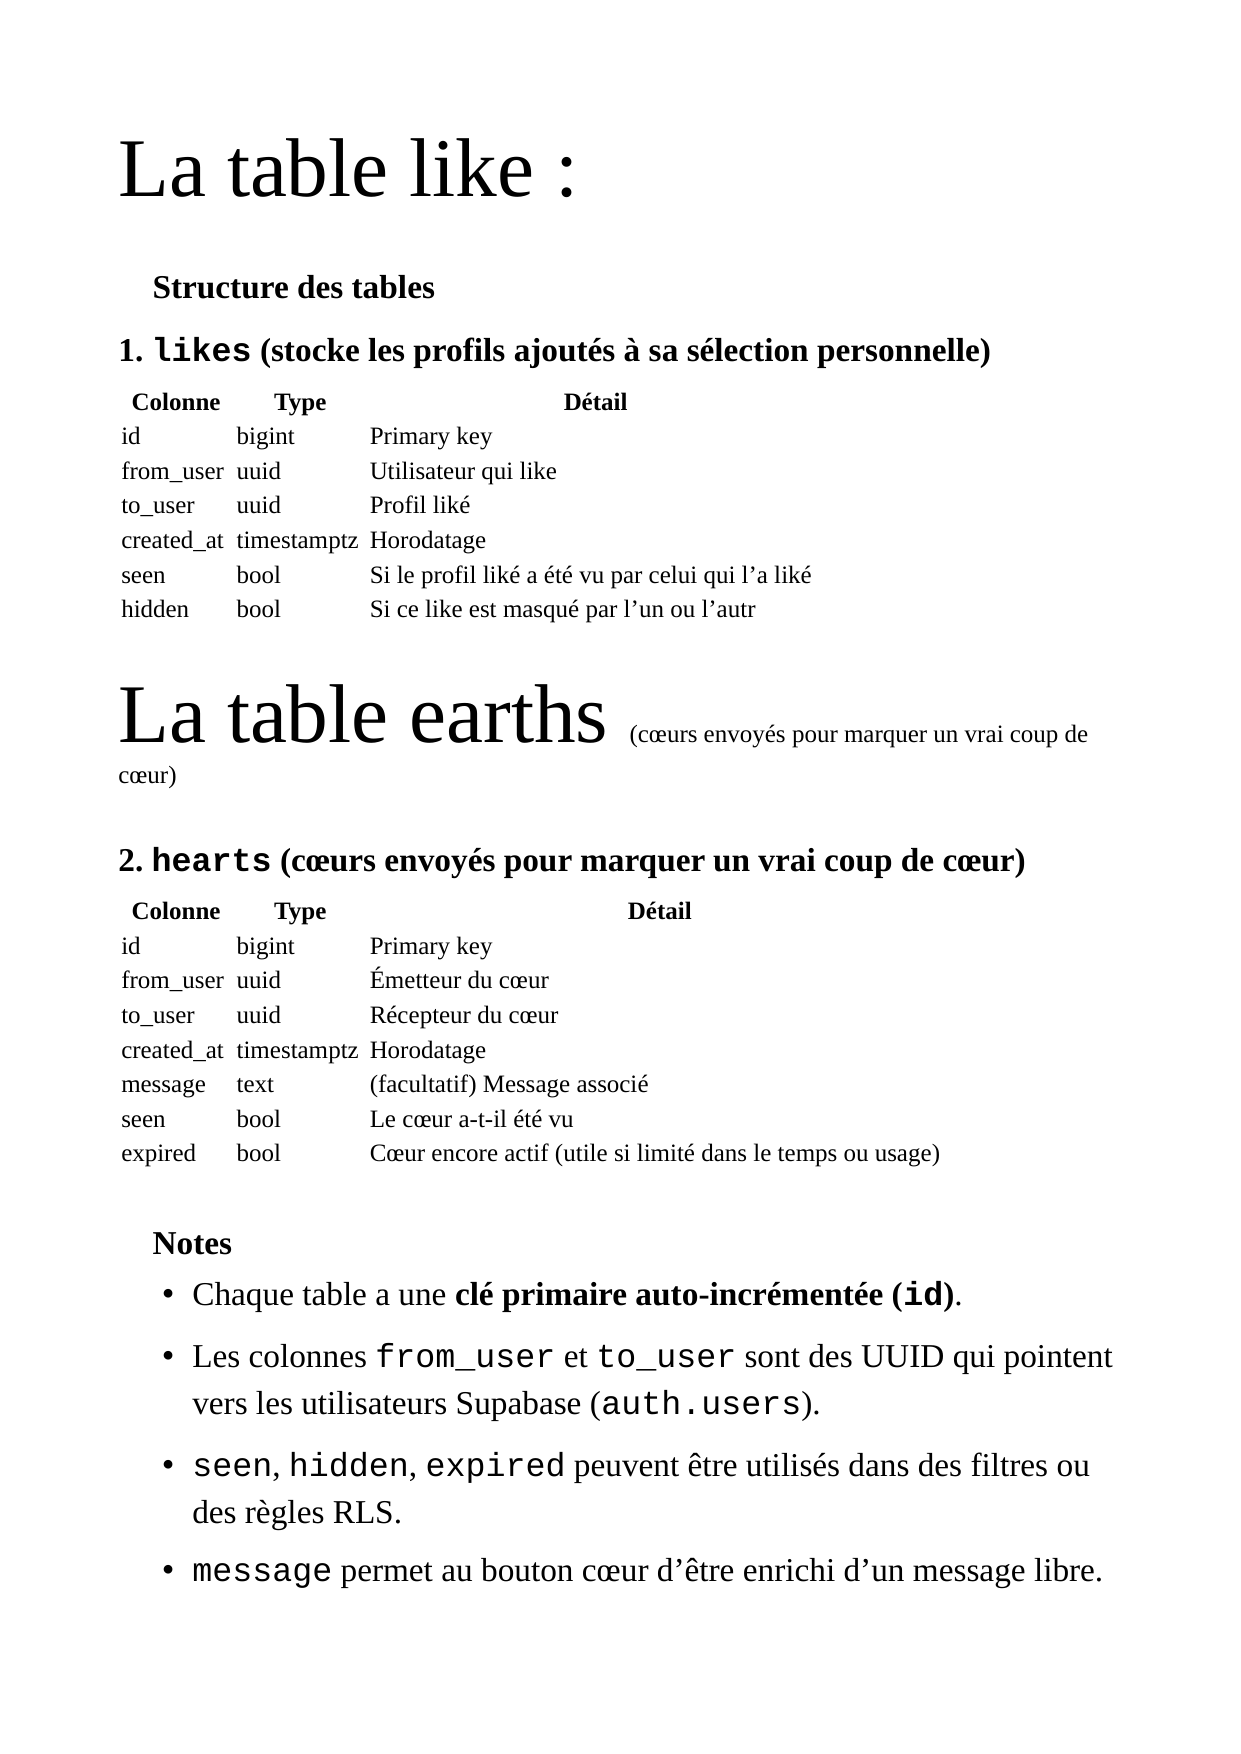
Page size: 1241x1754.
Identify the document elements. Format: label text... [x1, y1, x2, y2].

table_cell uuid [234, 963, 367, 997]
table_cell Si le profil liké a été vu par celui qui l’a liké [367, 557, 824, 591]
table_cell seen [118, 557, 233, 591]
table_cell bool [234, 1136, 367, 1170]
table_cell hidden [118, 591, 233, 626]
table_cell to_user [118, 488, 233, 522]
text La table like : [118, 118, 1122, 214]
subtitle 2. hearts (cœurs envoyés pour marquer un vrai coup de cœur) [118, 840, 1122, 881]
list seen, hidden, expired peuvent être utilisés dans des filtres ou des règles RLS. [162, 1445, 1122, 1530]
table_cell Le cœur a-t-il été vu [367, 1101, 952, 1136]
table_cell Profil liké [367, 488, 824, 522]
table_cell Si ce like est masqué par l’un ou l’autr [367, 591, 824, 626]
table_cell Horodatage [367, 522, 824, 557]
list Les colonnes from_user et to_user sont des UUID qui pointent vers les utilisateurs Supabase (auth.users). [162, 1336, 1122, 1424]
table_cell Utilisateur qui like [367, 453, 824, 488]
table_cell bigint [234, 928, 367, 963]
table_cell Récepteur du cœur [367, 997, 952, 1032]
table_cell id [118, 419, 233, 453]
table_cell from_user [118, 963, 233, 997]
subtitle ✅ Structure des tables [118, 267, 1122, 305]
table_cell to_user [118, 997, 233, 1032]
table_header Détail [367, 894, 952, 928]
table_header Détail [367, 384, 824, 418]
table_cell Primary key [367, 928, 952, 963]
table_cell bool [234, 591, 367, 626]
table_cell Horodatage [367, 1032, 952, 1066]
table_cell uuid [234, 453, 367, 488]
subtitle ✅ Notes [118, 1223, 1122, 1261]
list message permet au bouton cœur d’être enrichi d’un message libre. [162, 1551, 1122, 1592]
table_cell seen [118, 1101, 233, 1136]
table_header Colonne [118, 894, 233, 928]
table_cell Cœur encore actif (utile si limité dans le temps ou usage) [367, 1136, 952, 1170]
table_cell Primary key [367, 419, 824, 453]
table_cell from_user [118, 453, 233, 488]
table_cell uuid [234, 997, 367, 1032]
table_cell bigint [234, 419, 367, 453]
list Chaque table a une clé primaire auto-incrémentée (id). [162, 1274, 1122, 1315]
table_cell created_at [118, 1032, 233, 1066]
table_header Colonne [118, 384, 233, 418]
table_header Type [234, 384, 367, 418]
table_cell message [118, 1066, 233, 1101]
table_header Type [234, 894, 367, 928]
table_cell timestamptz [234, 1032, 367, 1066]
table_cell timestamptz [234, 522, 367, 557]
subtitle 1. likes (stocke les profils ajoutés à sa sélection personnelle) [118, 330, 1122, 371]
text La table earths (cœurs envoyés pour marquer un vrai coup de cœur) [118, 664, 1122, 789]
table_cell bool [234, 557, 367, 591]
table_cell uuid [234, 488, 367, 522]
table_cell text [234, 1066, 367, 1101]
table_cell expired [118, 1136, 233, 1170]
table_cell (facultatif) Message associé [367, 1066, 952, 1101]
table_cell id [118, 928, 233, 963]
table_cell created_at [118, 522, 233, 557]
table_cell Émetteur du cœur [367, 963, 952, 997]
table_cell bool [234, 1101, 367, 1136]
